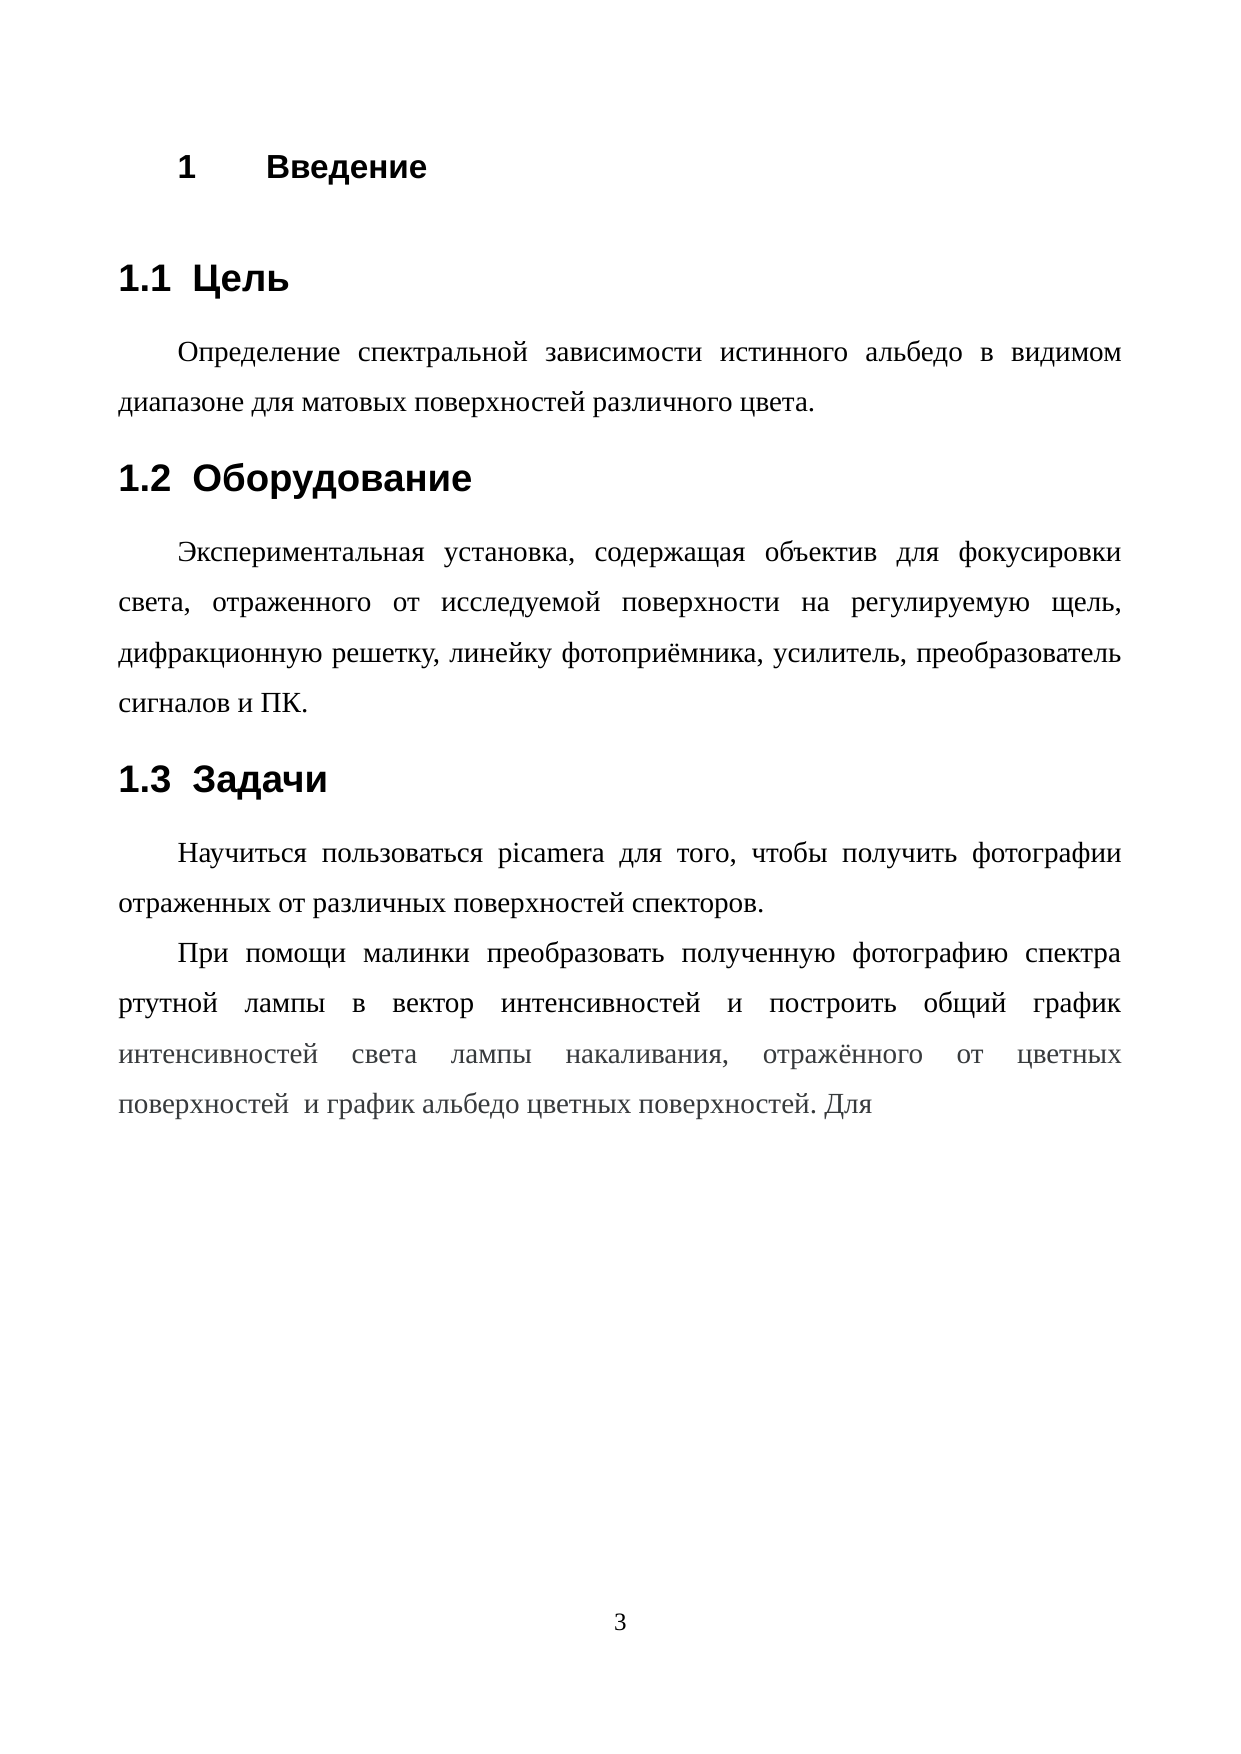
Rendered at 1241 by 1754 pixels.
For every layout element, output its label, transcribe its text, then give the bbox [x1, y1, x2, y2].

subtitle Оборудование [118, 456, 1122, 499]
text При помощи малинки преобразовать полученную фотографию спектра ртутной лампы в вектор интенсивностей и построить общий график интенсивностей света лампы накаливания, отражённого от цветных поверхностей и график альбедо цветных поверхностей. Для [118, 935, 1122, 1120]
subtitle Введение [118, 148, 1122, 186]
subtitle Задачи [118, 756, 1122, 800]
text Научиться пользоваться picamera для того, чтобы получить фотографии отраженных от различных поверхностей спекторов. [118, 835, 1122, 918]
subtitle Цель [118, 256, 1122, 299]
text Определение спектральной зависимости истинного альбедо в видимом диапазоне для матовых поверхностей различного цвета. [118, 334, 1122, 418]
text Экспериментальная установка, содержащая объектив для фокусировки света, отраженного от исследуемой поверхности на регулируемую щель, дифракционную решетку, линейку фотоприёмника, усилитель, преобразователь сигналов и ПК. [118, 534, 1122, 718]
